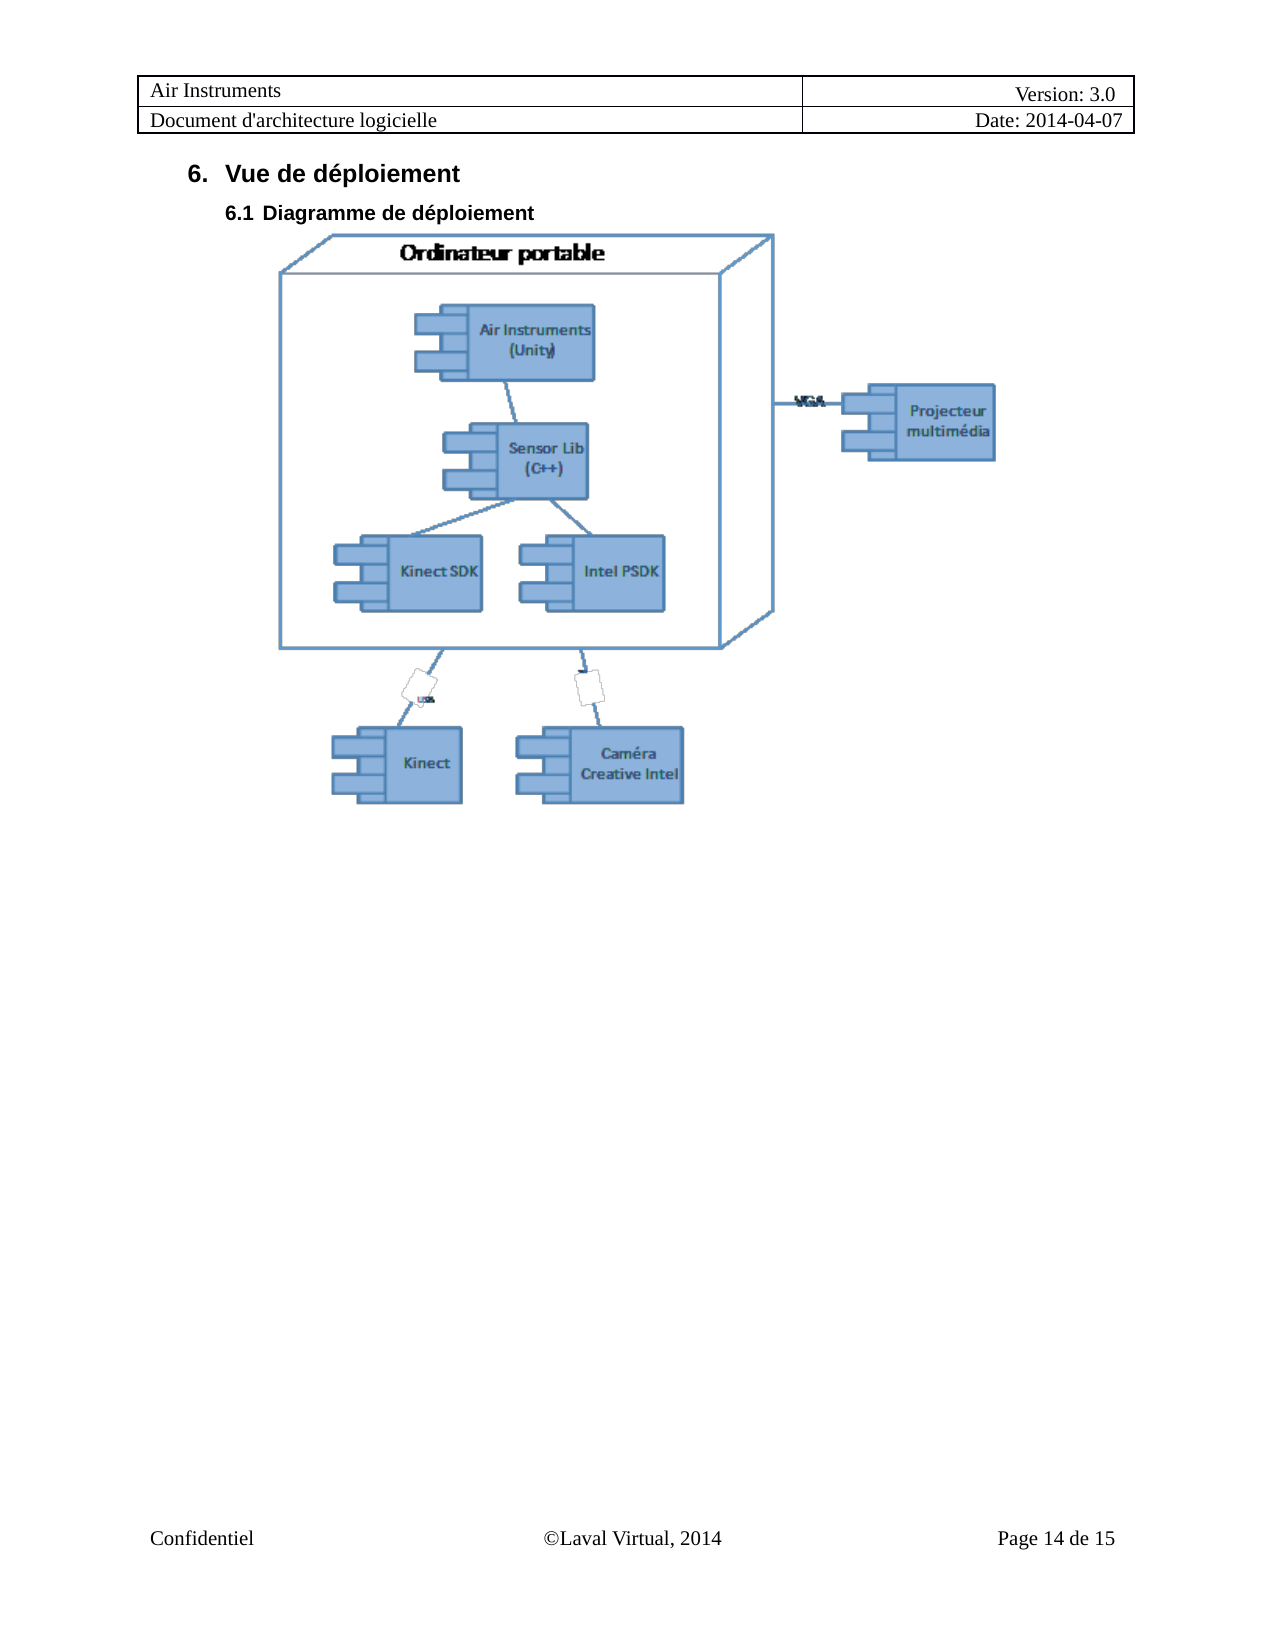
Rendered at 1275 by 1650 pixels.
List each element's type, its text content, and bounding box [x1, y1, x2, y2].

subtitle Vue de déploiement [187, 159, 1125, 188]
subtitle Diagramme de déploiement [225, 200, 1125, 225]
